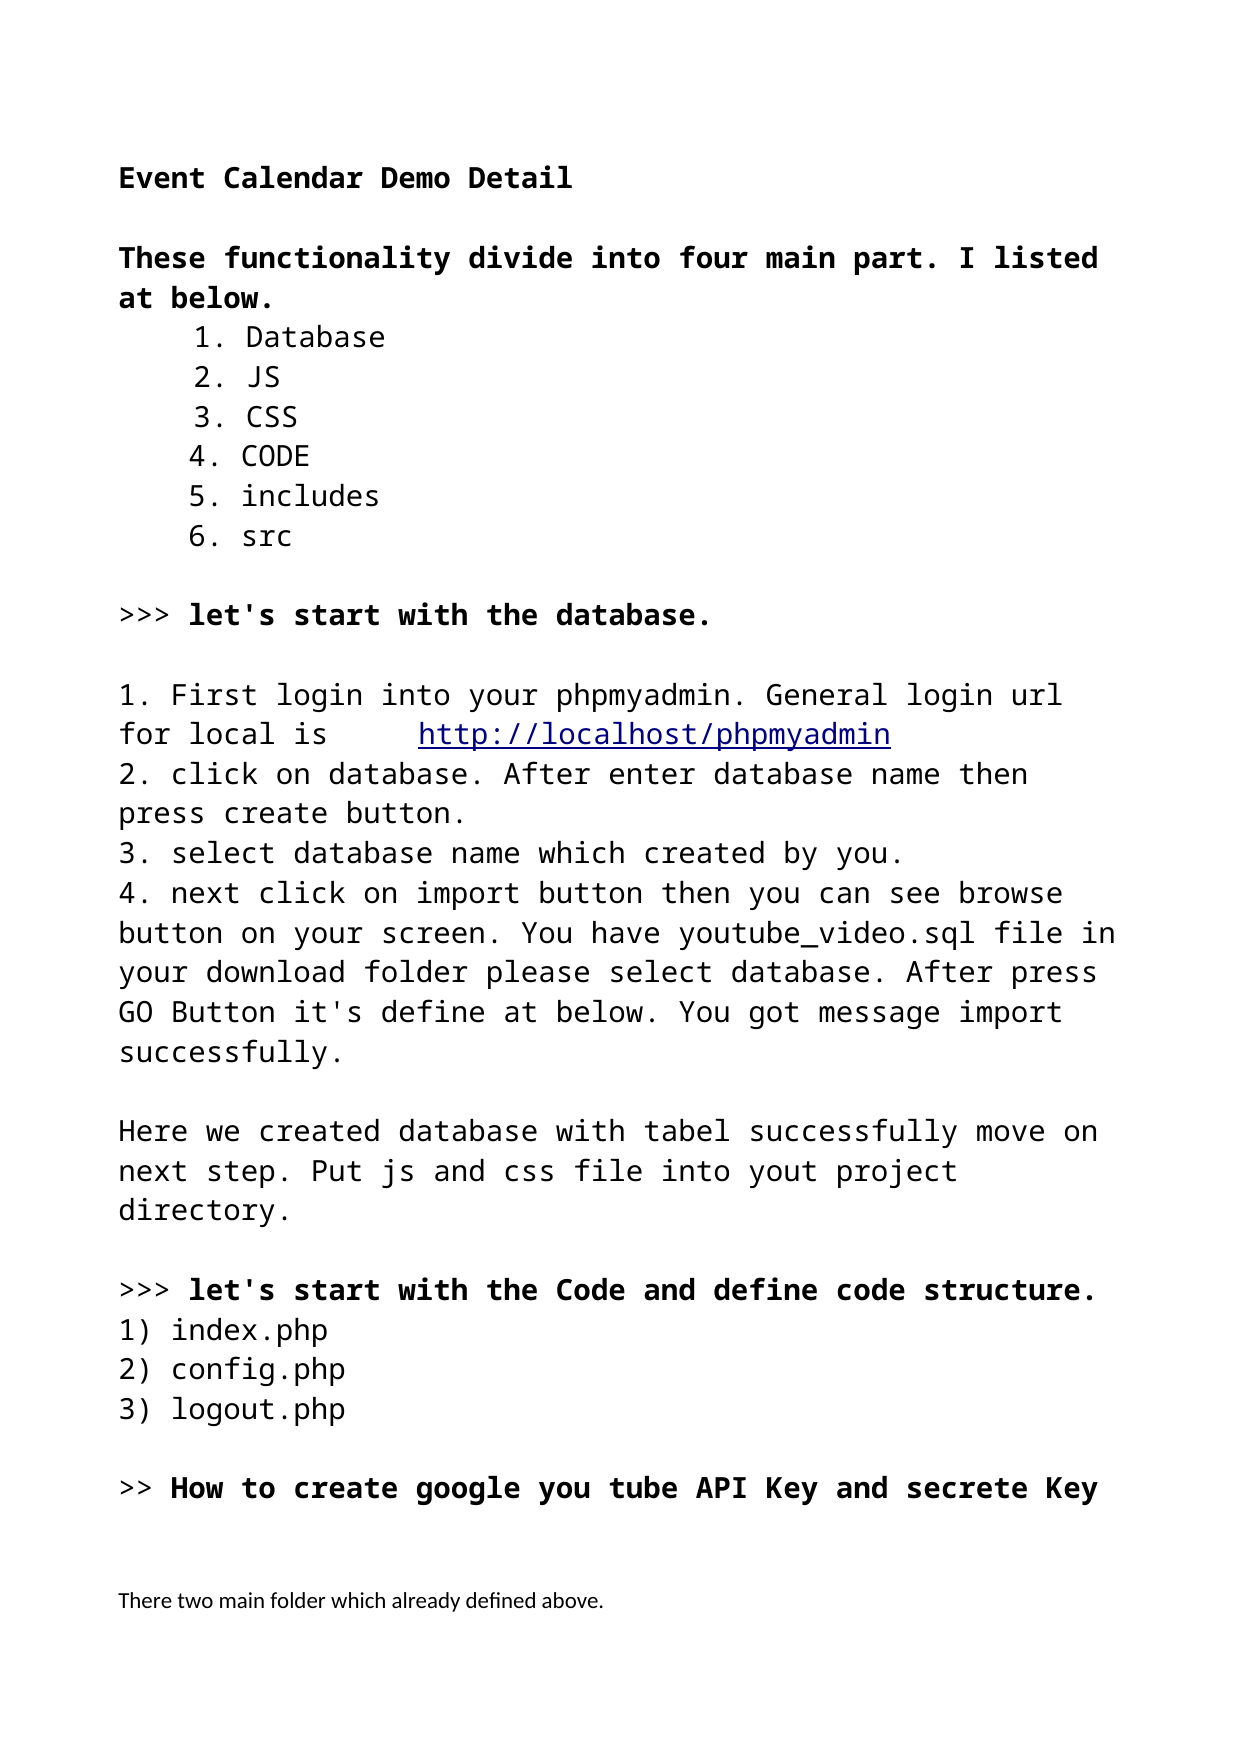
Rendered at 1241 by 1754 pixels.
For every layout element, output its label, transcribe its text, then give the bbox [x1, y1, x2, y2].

text >>> let's start with the Code and define code structure. [118, 1269, 1122, 1309]
text There two main folder which already defined above. [118, 1587, 1122, 1614]
text Event Calendar Demo Detail [118, 158, 1122, 197]
text 6. src [118, 515, 1122, 555]
text 1) index.php [118, 1309, 1122, 1348]
text 2. click on database. After enter database name then press create button. [118, 753, 1122, 832]
text 2. JS [118, 356, 1122, 396]
text >>> let's start with the database. [118, 594, 1122, 634]
text 4. next click on import button then you can see browse button on your screen. You have youtube_video.sql file in your download folder please select database. After press GO Button it's define at below. You got message import successfully. [118, 872, 1122, 1071]
text 2) config.php [118, 1348, 1122, 1388]
text These functionality divide into four main part. I listed at below. [118, 237, 1122, 317]
text 5. includes [118, 475, 1122, 515]
text 4. CODE [118, 436, 1122, 475]
text 3) logout.php [118, 1388, 1122, 1428]
text >> How to create google you tube API Key and secrete Key [118, 1467, 1122, 1507]
text 1. Database [118, 317, 1122, 356]
text 1. First login into your phpmyadmin. General login url for local is http://localhost/phpmyadmin [118, 674, 1122, 753]
text 3. select database name which created by you. [118, 832, 1122, 872]
text Here we created database with tabel successfully move on next step. Put js and css file into yout project directory. [118, 1110, 1122, 1229]
text 3. CSS [118, 396, 1122, 436]
